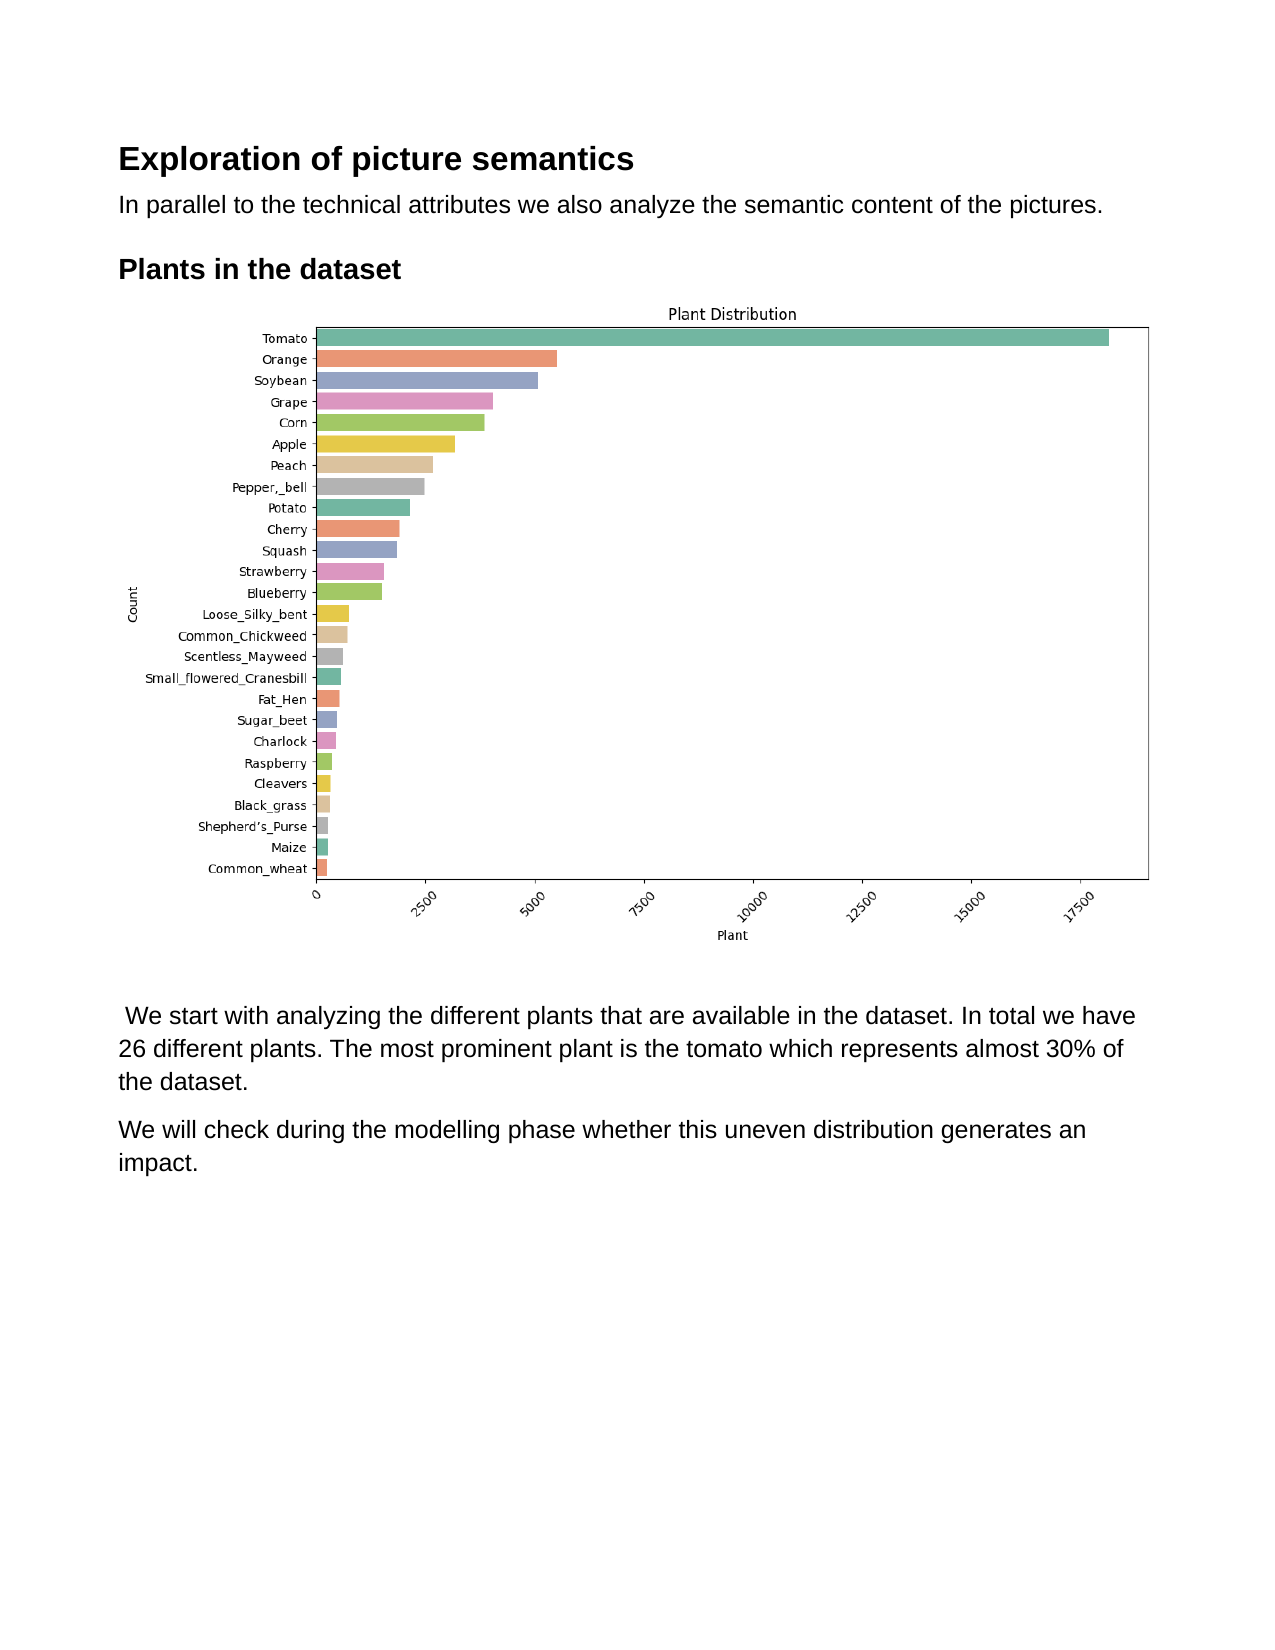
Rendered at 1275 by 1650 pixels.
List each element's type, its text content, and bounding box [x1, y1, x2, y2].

subtitle Exploration of picture semantics [118, 139, 1157, 177]
text We will check during the modelling phase whether this uneven distribution generates an impact. [118, 1115, 1157, 1177]
text In parallel to the technical attributes we also analyze the semantic content of the pictures. [118, 190, 1157, 219]
subtitle Plants in the dataset [118, 252, 1157, 286]
text We start with analyzing the different plants that are available in the dataset. In total we have 26 different plants. The most prominent plant is the tomato which represents almost 30% of the dataset. [118, 1001, 1157, 1096]
picture [118, 298, 1157, 950]
